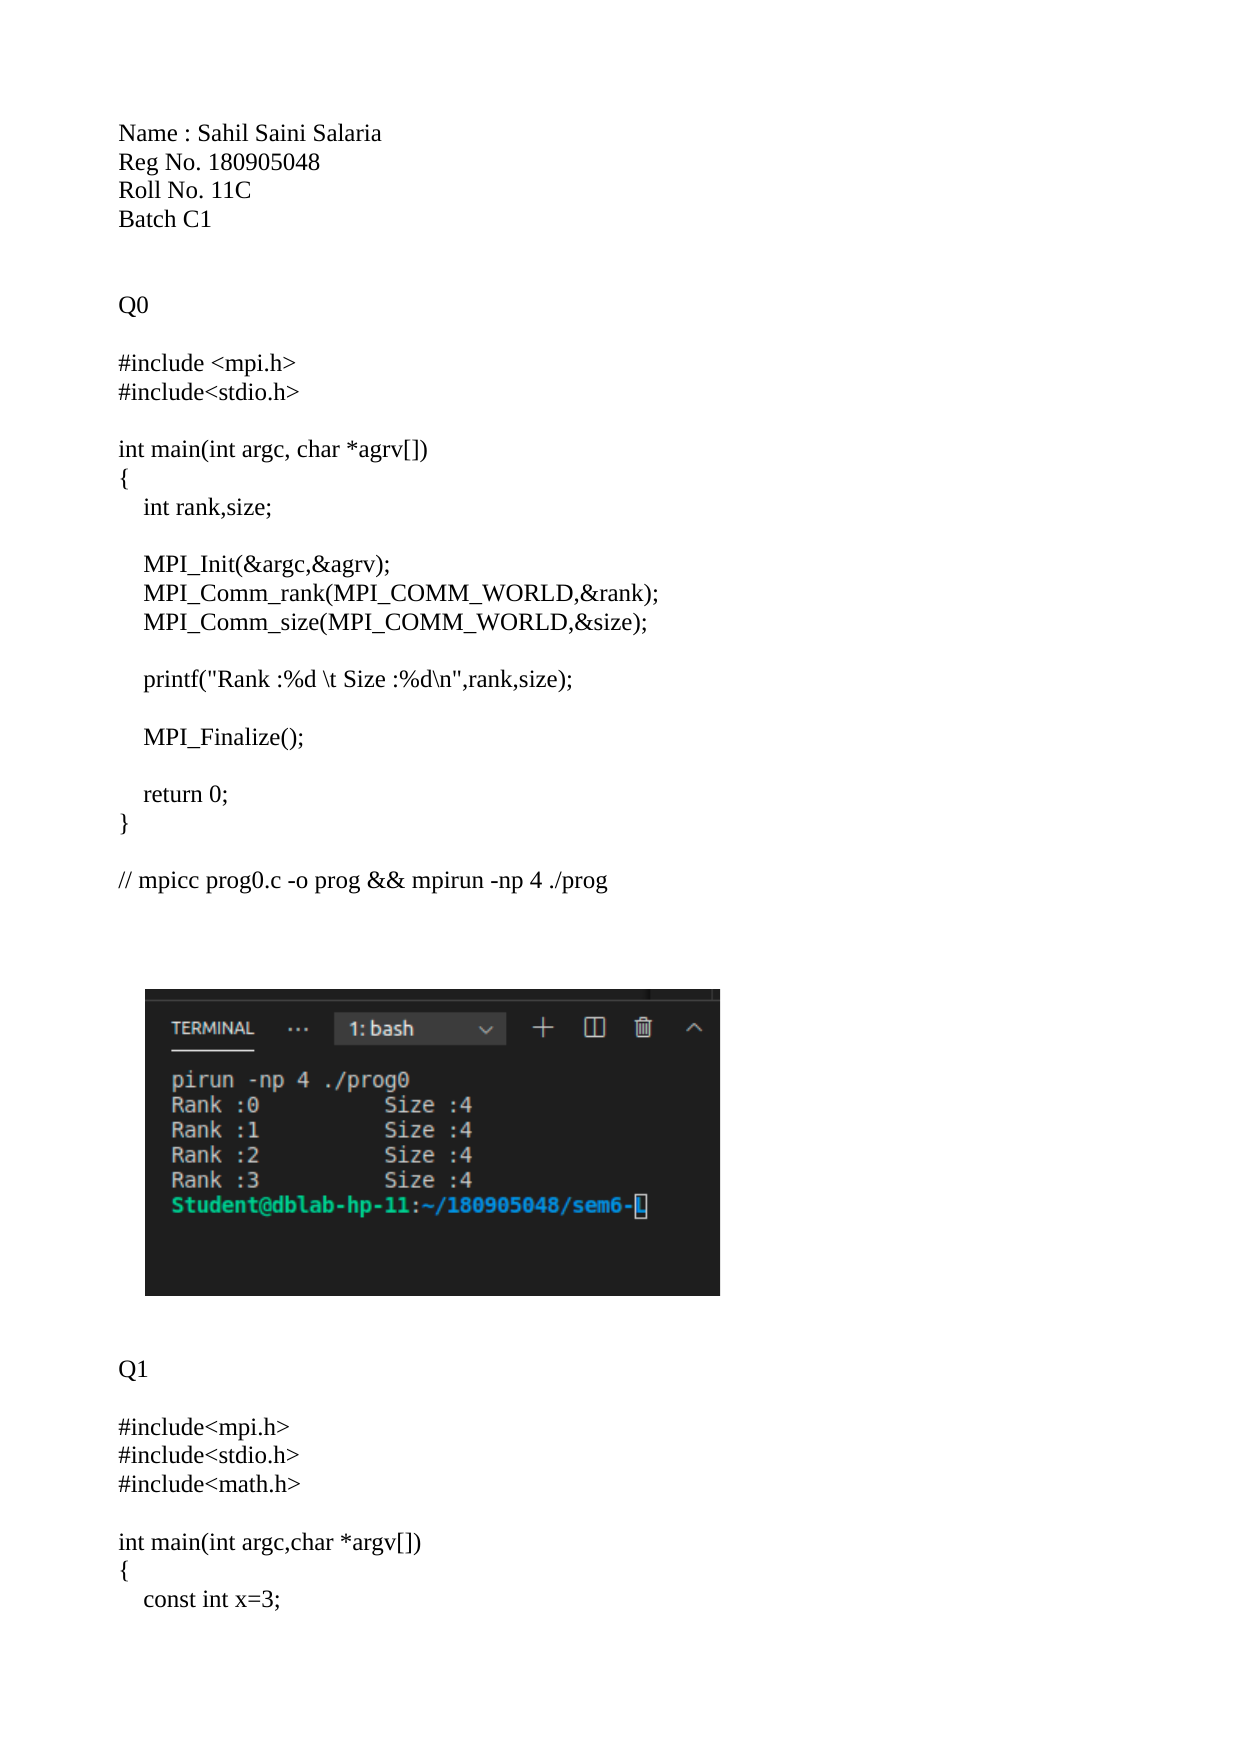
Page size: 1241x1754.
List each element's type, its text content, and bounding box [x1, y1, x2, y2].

text return 0; [118, 779, 1122, 808]
text Reg No. 180905048 [118, 147, 1122, 176]
text #include<math.h> [118, 1469, 1122, 1498]
text { [118, 463, 1122, 492]
text Roll No. 11C [118, 176, 1122, 204]
text Name : Sahil Saini Salaria [118, 118, 1122, 147]
text int main(int argc,char *argv[]) [118, 1527, 1122, 1556]
text } [118, 808, 1122, 837]
text printf("Rank :%d \t Size :%d\n",rank,size); [118, 664, 1122, 693]
text Q0 [118, 291, 1122, 319]
text // mpicc prog0.c -o prog && mpirun -np 4 ./prog [118, 866, 1122, 894]
text const int x=3; [118, 1584, 1122, 1613]
text MPI_Finalize(); [118, 722, 1122, 751]
picture [145, 989, 720, 1296]
text MPI_Comm_rank(MPI_COMM_WORLD,&rank); [118, 578, 1122, 607]
text #include<stdio.h> [118, 1441, 1122, 1469]
text #include <mpi.h> [118, 348, 1122, 377]
text #include<stdio.h> [118, 377, 1122, 406]
text MPI_Init(&argc,&agrv); [118, 549, 1122, 578]
text int main(int argc, char *agrv[]) [118, 434, 1122, 463]
text #include<mpi.h> [118, 1412, 1122, 1441]
text int rank,size; [118, 492, 1122, 521]
text Q1 [118, 1354, 1122, 1383]
text { [118, 1556, 1122, 1584]
text Batch C1 [118, 204, 1122, 233]
text MPI_Comm_size(MPI_COMM_WORLD,&size); [118, 607, 1122, 636]
